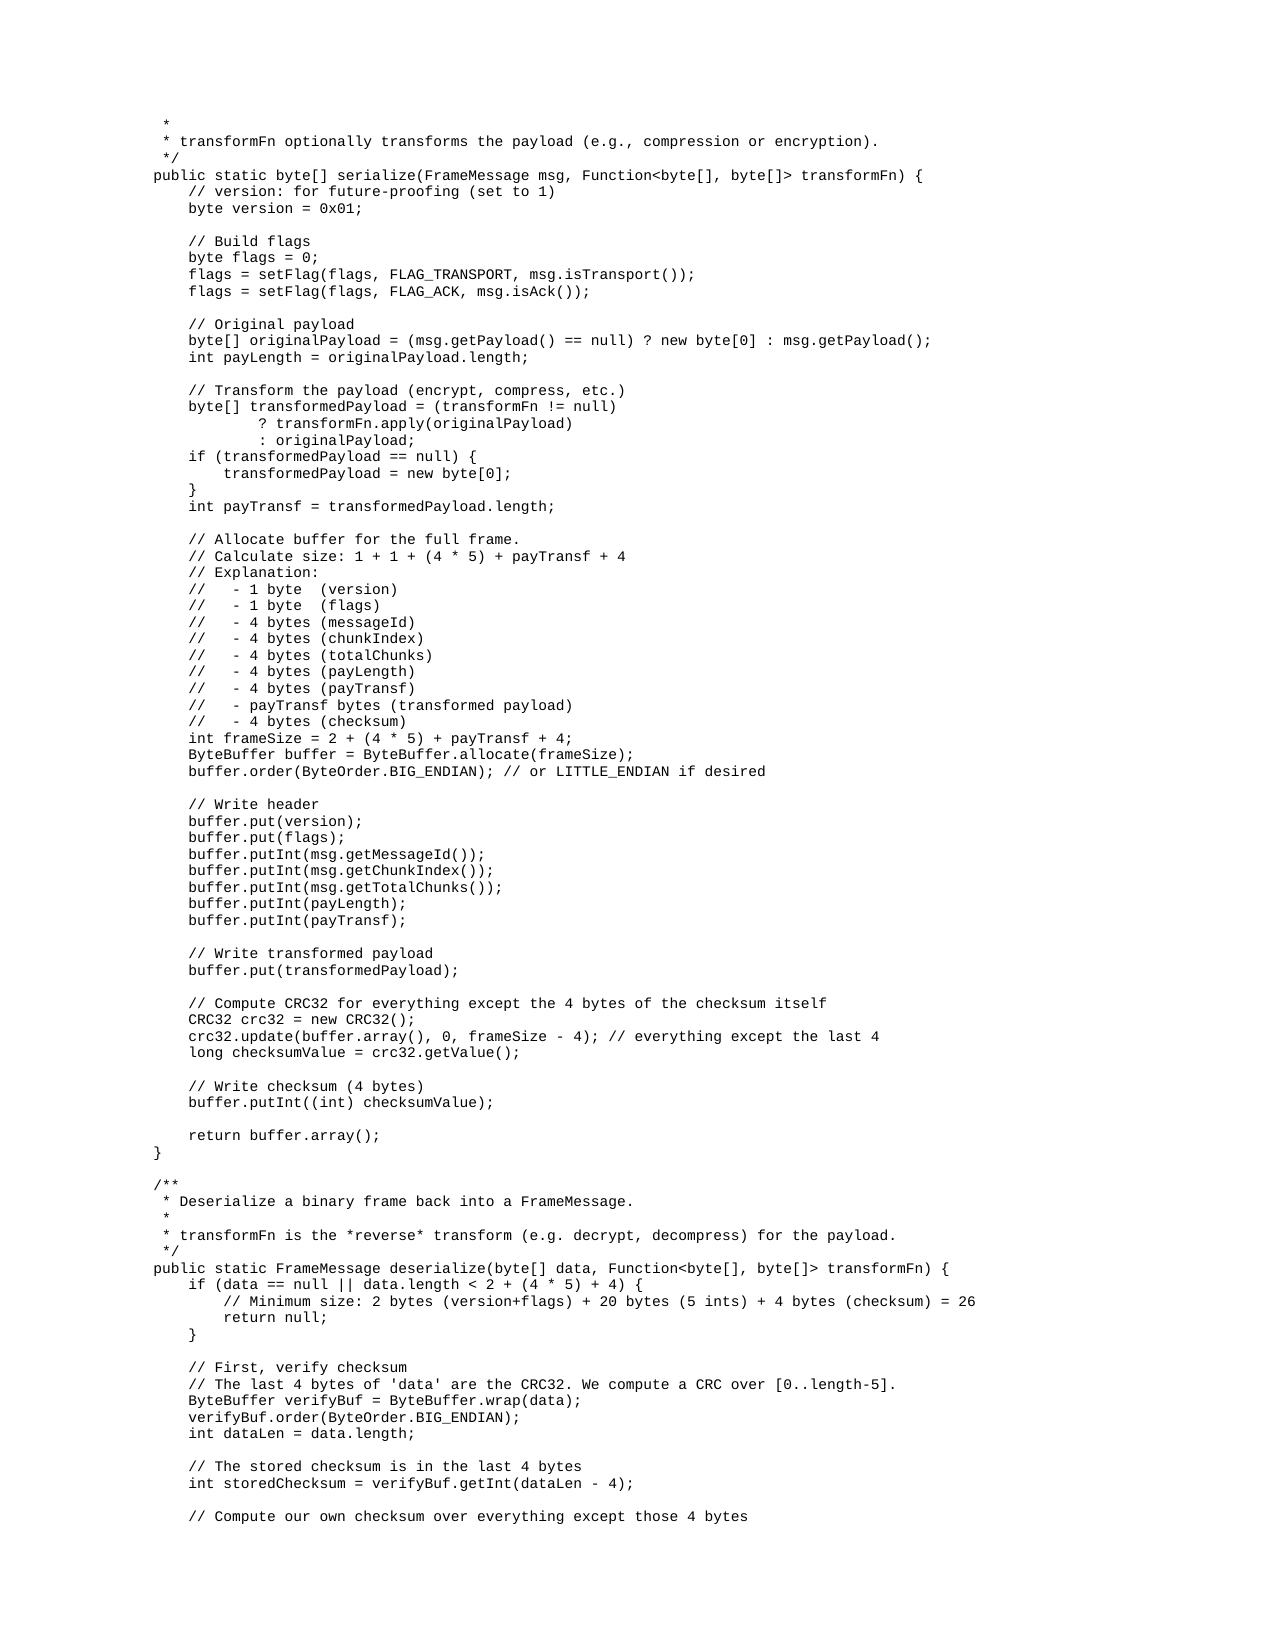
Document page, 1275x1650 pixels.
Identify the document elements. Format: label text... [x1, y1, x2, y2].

text verifyBuf.order(ByteOrder.BIG_ENDIAN); [118, 1410, 1157, 1427]
text buffer.put(flags); [118, 830, 1157, 847]
text buffer.putInt(payLength); [118, 897, 1157, 913]
text buffer.putInt(msg.getChunkIndex()); [118, 863, 1157, 880]
text // Calculate size: 1 + 1 + (4 * 5) + payTransf + 4 [118, 549, 1157, 565]
text buffer.putInt((int) checksumValue); [118, 1095, 1157, 1112]
text // - 1 byte (version) [118, 582, 1157, 598]
text */ [118, 151, 1157, 168]
text * [118, 118, 1157, 135]
text // - 4 bytes (checksum) [118, 714, 1157, 731]
text /** [118, 1178, 1157, 1195]
text buffer.putInt(msg.getMessageId()); [118, 847, 1157, 863]
text int dataLen = data.length; [118, 1427, 1157, 1443]
text // Allocate buffer for the full frame. [118, 532, 1157, 549]
text crc32.update(buffer.array(), 0, frameSize - 4); // everything except the last 4 [118, 1029, 1157, 1046]
text } [118, 482, 1157, 499]
text buffer.putInt(payTransf); [118, 913, 1157, 930]
text long checksumValue = crc32.getValue(); [118, 1046, 1157, 1062]
text */ [118, 1244, 1157, 1261]
text return buffer.array(); [118, 1128, 1157, 1145]
text // Build flags [118, 234, 1157, 251]
text // - 4 bytes (chunkIndex) [118, 632, 1157, 648]
text int storedChecksum = verifyBuf.getInt(dataLen - 4); [118, 1476, 1157, 1493]
text byte version = 0x01; [118, 201, 1157, 217]
text buffer.put(version); [118, 814, 1157, 830]
text // Explanation: [118, 565, 1157, 582]
text // - 4 bytes (totalChunks) [118, 648, 1157, 665]
text // Original payload [118, 317, 1157, 333]
text ByteBuffer buffer = ByteBuffer.allocate(frameSize); [118, 747, 1157, 764]
text // - payTransf bytes (transformed payload) [118, 698, 1157, 714]
text // Compute CRC32 for everything except the 4 bytes of the checksum itself [118, 996, 1157, 1012]
text } [118, 1327, 1157, 1344]
text buffer.order(ByteOrder.BIG_ENDIAN); // or LITTLE_ENDIAN if desired [118, 764, 1157, 781]
text return null; [118, 1311, 1157, 1327]
text public static byte[] serialize(FrameMessage msg, Function<byte[], byte[]> transformFn) { [118, 168, 1157, 184]
text flags = setFlag(flags, FLAG_TRANSPORT, msg.isTransport()); [118, 267, 1157, 284]
text buffer.put(transformedPayload); [118, 963, 1157, 979]
text if (transformedPayload == null) { [118, 449, 1157, 466]
text CRC32 crc32 = new CRC32(); [118, 1012, 1157, 1029]
text * transformFn optionally transforms the payload (e.g., compression or encryption). [118, 135, 1157, 151]
text byte[] originalPayload = (msg.getPayload() == null) ? new byte[0] : msg.getPayload(); [118, 333, 1157, 350]
text } [118, 1145, 1157, 1162]
text : originalPayload; [118, 433, 1157, 449]
text // - 4 bytes (messageId) [118, 615, 1157, 632]
text * [118, 1211, 1157, 1228]
text transformedPayload = new byte[0]; [118, 466, 1157, 482]
text // The last 4 bytes of 'data' are the CRC32. We compute a CRC over [0..length-5]. [118, 1377, 1157, 1393]
text byte flags = 0; [118, 251, 1157, 267]
text // version: for future-proofing (set to 1) [118, 184, 1157, 201]
text ? transformFn.apply(originalPayload) [118, 416, 1157, 433]
text flags = setFlag(flags, FLAG_ACK, msg.isAck()); [118, 284, 1157, 300]
text public static FrameMessage deserialize(byte[] data, Function<byte[], byte[]> transformFn) { [118, 1261, 1157, 1277]
text byte[] transformedPayload = (transformFn != null) [118, 400, 1157, 416]
text int frameSize = 2 + (4 * 5) + payTransf + 4; [118, 731, 1157, 747]
text int payTransf = transformedPayload.length; [118, 499, 1157, 516]
text int payLength = originalPayload.length; [118, 350, 1157, 367]
text // Write transformed payload [118, 946, 1157, 963]
text if (data == null || data.length < 2 + (4 * 5) + 4) { [118, 1277, 1157, 1294]
text * transformFn is the *reverse* transform (e.g. decrypt, decompress) for the payload. [118, 1228, 1157, 1244]
text // Write checksum (4 bytes) [118, 1079, 1157, 1095]
text ByteBuffer verifyBuf = ByteBuffer.wrap(data); [118, 1393, 1157, 1410]
text // - 1 byte (flags) [118, 598, 1157, 615]
text buffer.putInt(msg.getTotalChunks()); [118, 880, 1157, 897]
text * Deserialize a binary frame back into a FrameMessage. [118, 1195, 1157, 1211]
text // First, verify checksum [118, 1360, 1157, 1377]
text // - 4 bytes (payTransf) [118, 681, 1157, 698]
text // Transform the payload (encrypt, compress, etc.) [118, 383, 1157, 400]
text // Minimum size: 2 bytes (version+flags) + 20 bytes (5 ints) + 4 bytes (checksum) = 26 [118, 1294, 1157, 1311]
text // Compute our own checksum over everything except those 4 bytes [118, 1509, 1157, 1526]
text // The stored checksum is in the last 4 bytes [118, 1460, 1157, 1476]
text // - 4 bytes (payLength) [118, 665, 1157, 681]
text // Write header [118, 797, 1157, 814]
